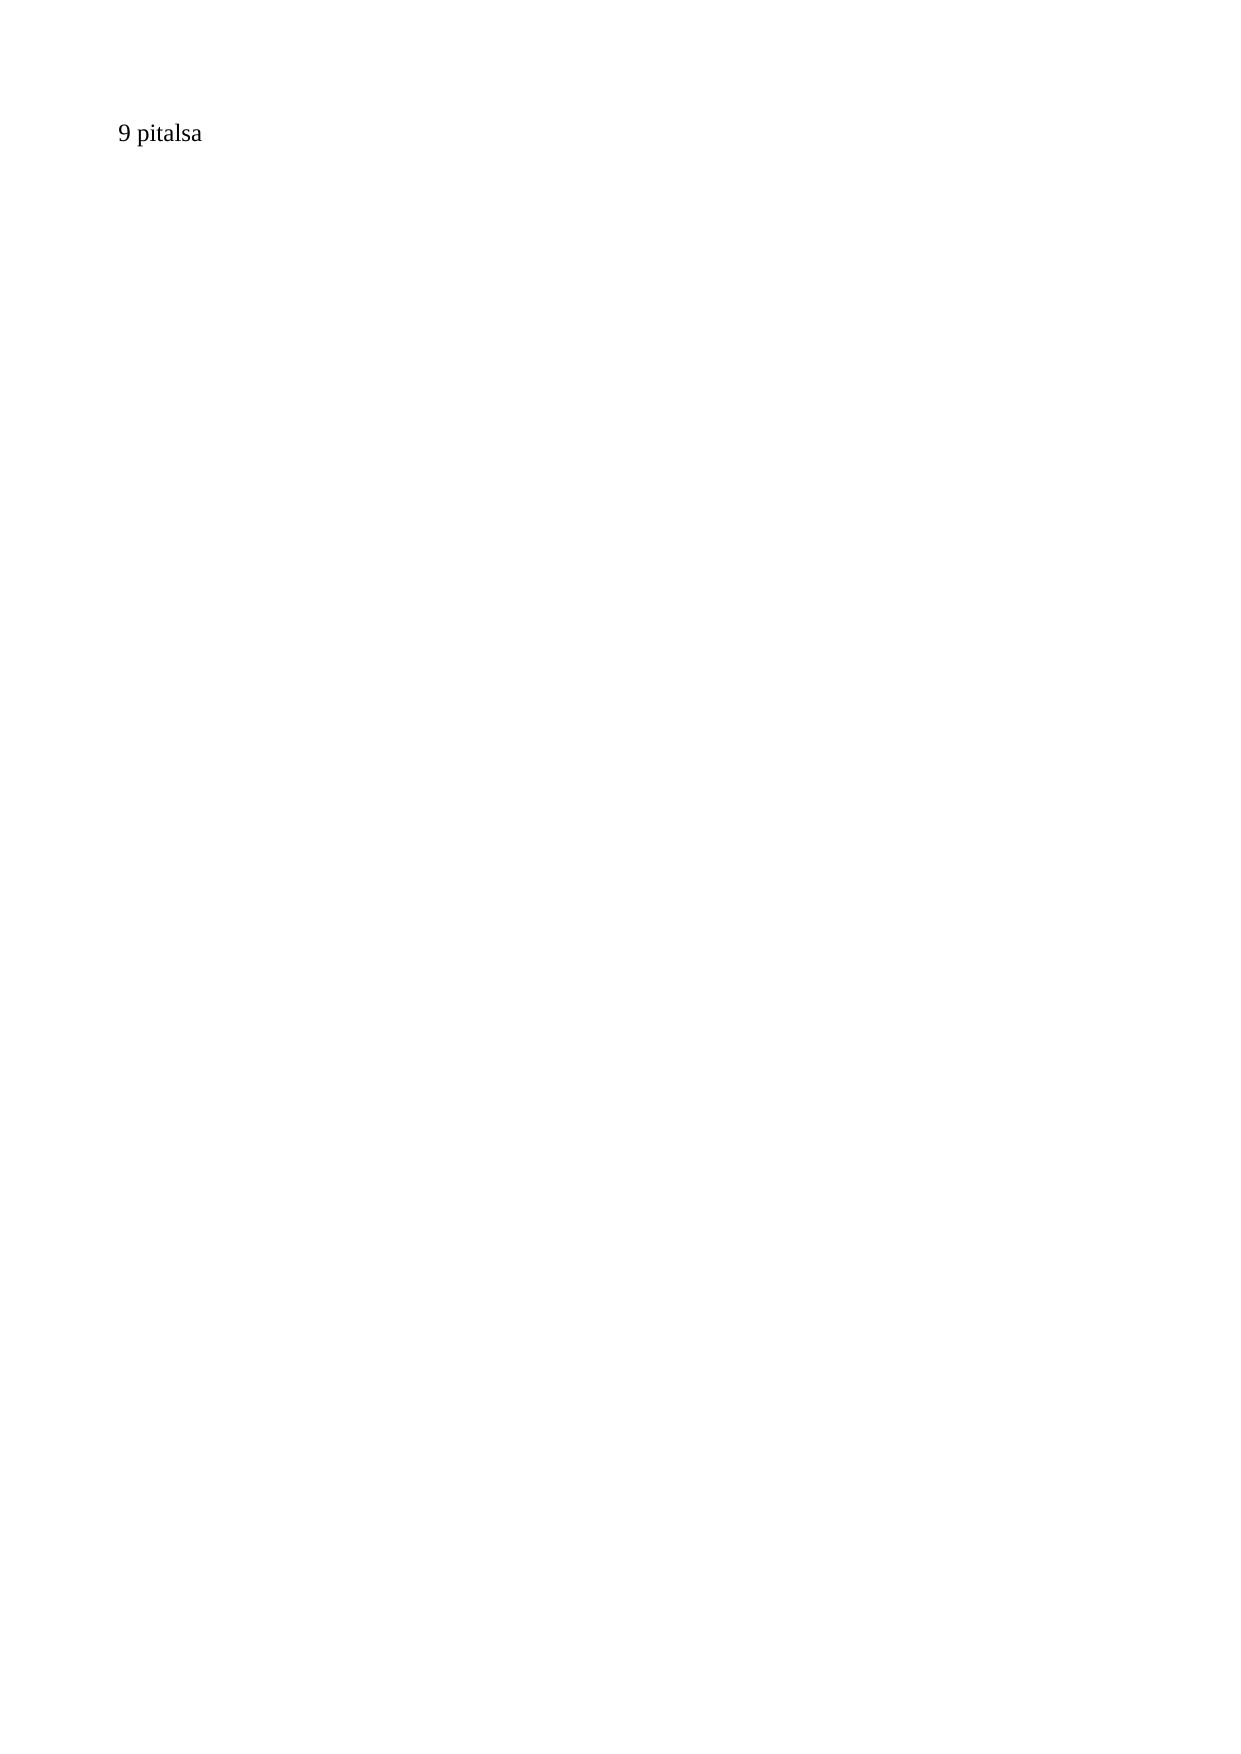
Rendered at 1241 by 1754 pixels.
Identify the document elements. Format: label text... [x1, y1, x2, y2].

text 9 pitalsa [118, 118, 1122, 147]
